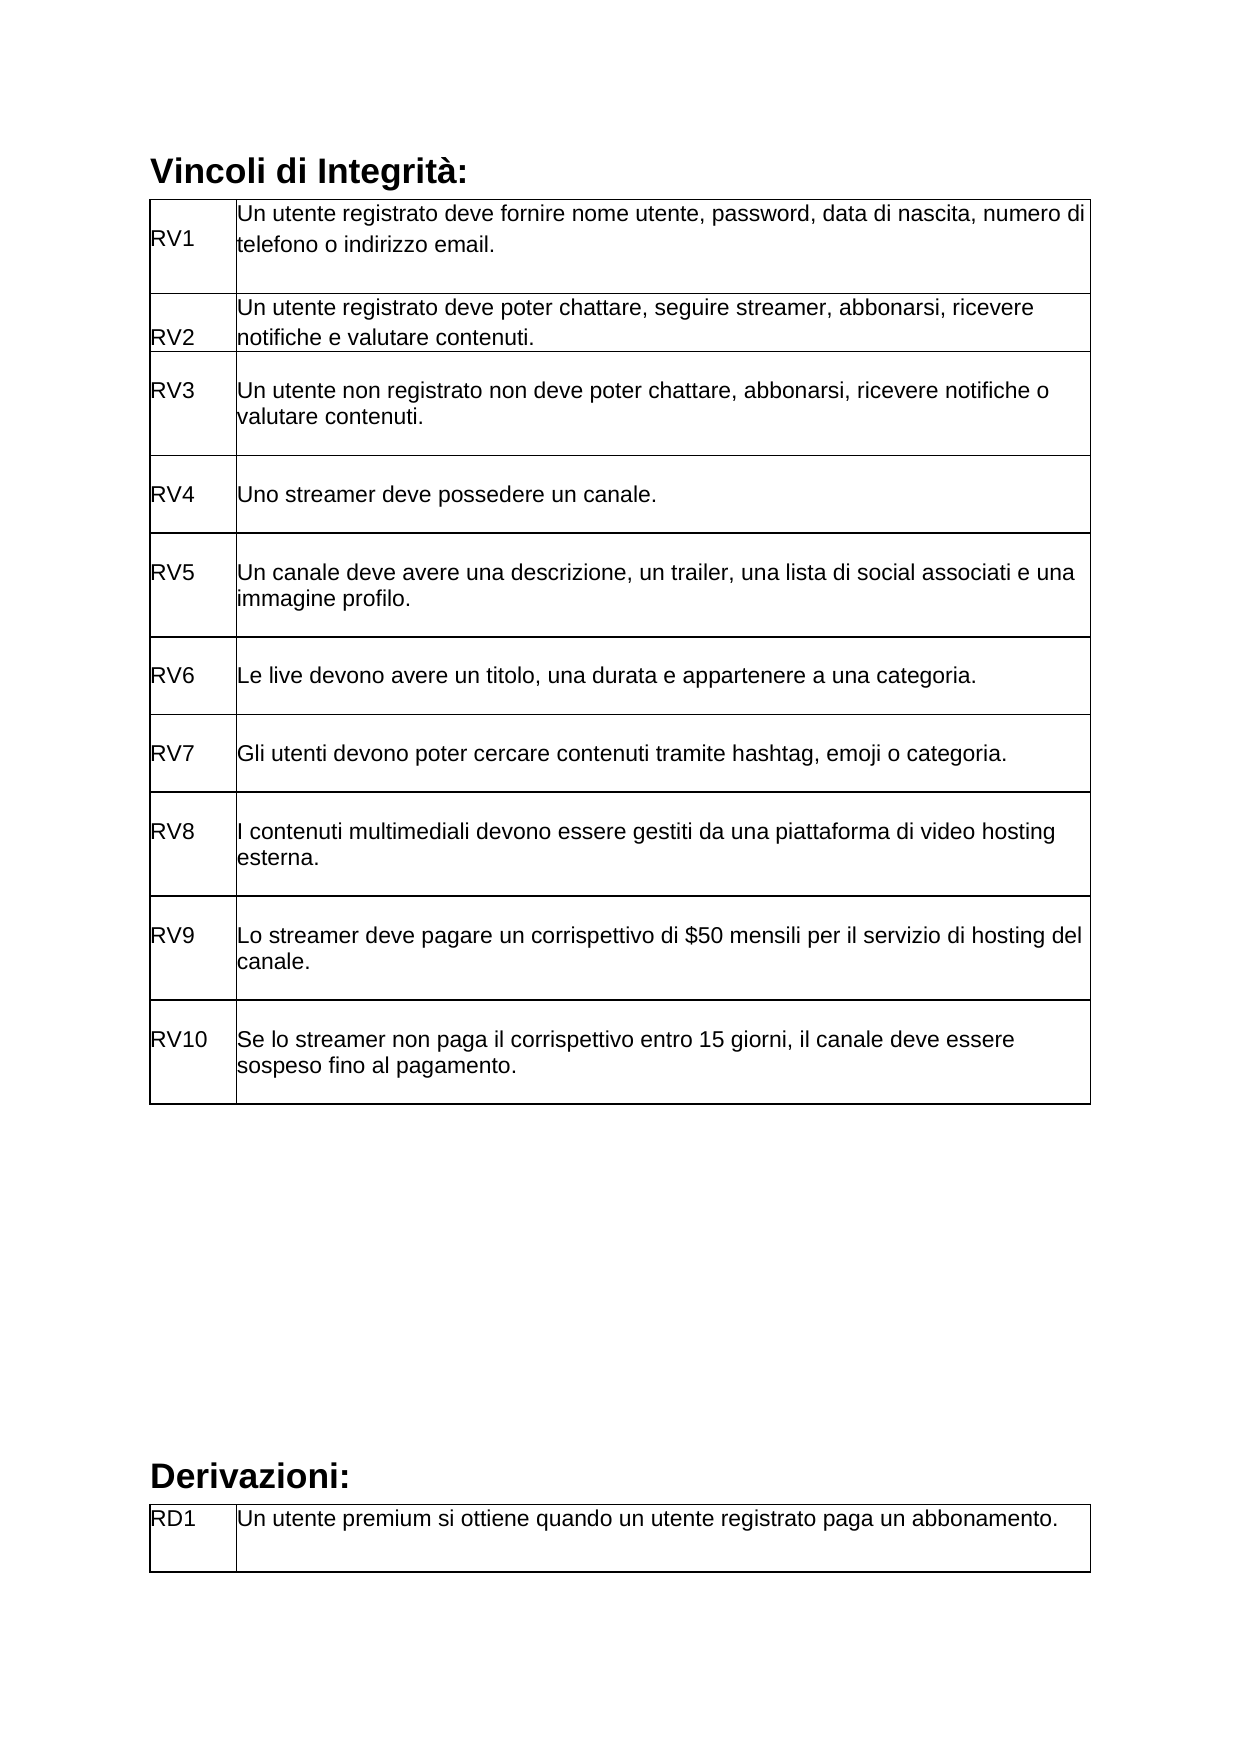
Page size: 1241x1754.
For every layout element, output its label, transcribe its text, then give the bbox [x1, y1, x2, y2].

table_header Un utente registrato deve fornire nome utente, password, data di nascita, numero di telefono o indirizzo email. [237, 200, 1090, 293]
table_cell I contenuti multimediali devono essere gestiti da una piattaforma di video hosting esterna. [237, 793, 1090, 895]
table_header Un utente premium si ottiene quando un utente registrato paga un abbonamento. [237, 1505, 1090, 1571]
table_cell RV6 [151, 638, 236, 714]
table_cell Lo streamer deve pagare un corrispettivo di $50 mensili per il servizio di hosting del canale. [237, 897, 1090, 999]
table_cell RV10 [151, 1001, 236, 1103]
table_cell Un canale deve avere una descrizione, un trailer, una lista di social associati e una immagine profilo. [237, 534, 1090, 636]
table_cell Un utente non registrato non deve poter chattare, abbonarsi, ricevere notifiche o valutare contenuti. [237, 352, 1090, 454]
subtitle Derivazioni: [150, 1455, 1090, 1496]
table_cell RV7 [151, 715, 236, 791]
table_cell RV5 [151, 534, 236, 636]
table_cell RV3 [151, 352, 236, 454]
table_cell RV8 [151, 793, 236, 895]
table_cell RV4 [151, 456, 236, 532]
table_cell Le live devono avere un titolo, una durata e appartenere a una categoria. [237, 638, 1090, 714]
subtitle Vincoli di Integrità: [150, 150, 1090, 191]
table_header RV1 [151, 200, 236, 293]
table_header RD1 [151, 1505, 236, 1571]
table_cell RV2 [151, 294, 236, 351]
table_cell Se lo streamer non paga il corrispettivo entro 15 giorni, il canale deve essere sospeso fino al pagamento. [237, 1001, 1090, 1103]
table_cell Gli utenti devono poter cercare contenuti tramite hashtag, emoji o categoria. [237, 715, 1090, 791]
table_cell Uno streamer deve possedere un canale. [237, 456, 1090, 532]
table_cell Un utente registrato deve poter chattare, seguire streamer, abbonarsi, ricevere notifiche e valutare contenuti. [237, 294, 1090, 351]
table_cell RV9 [151, 897, 236, 999]
